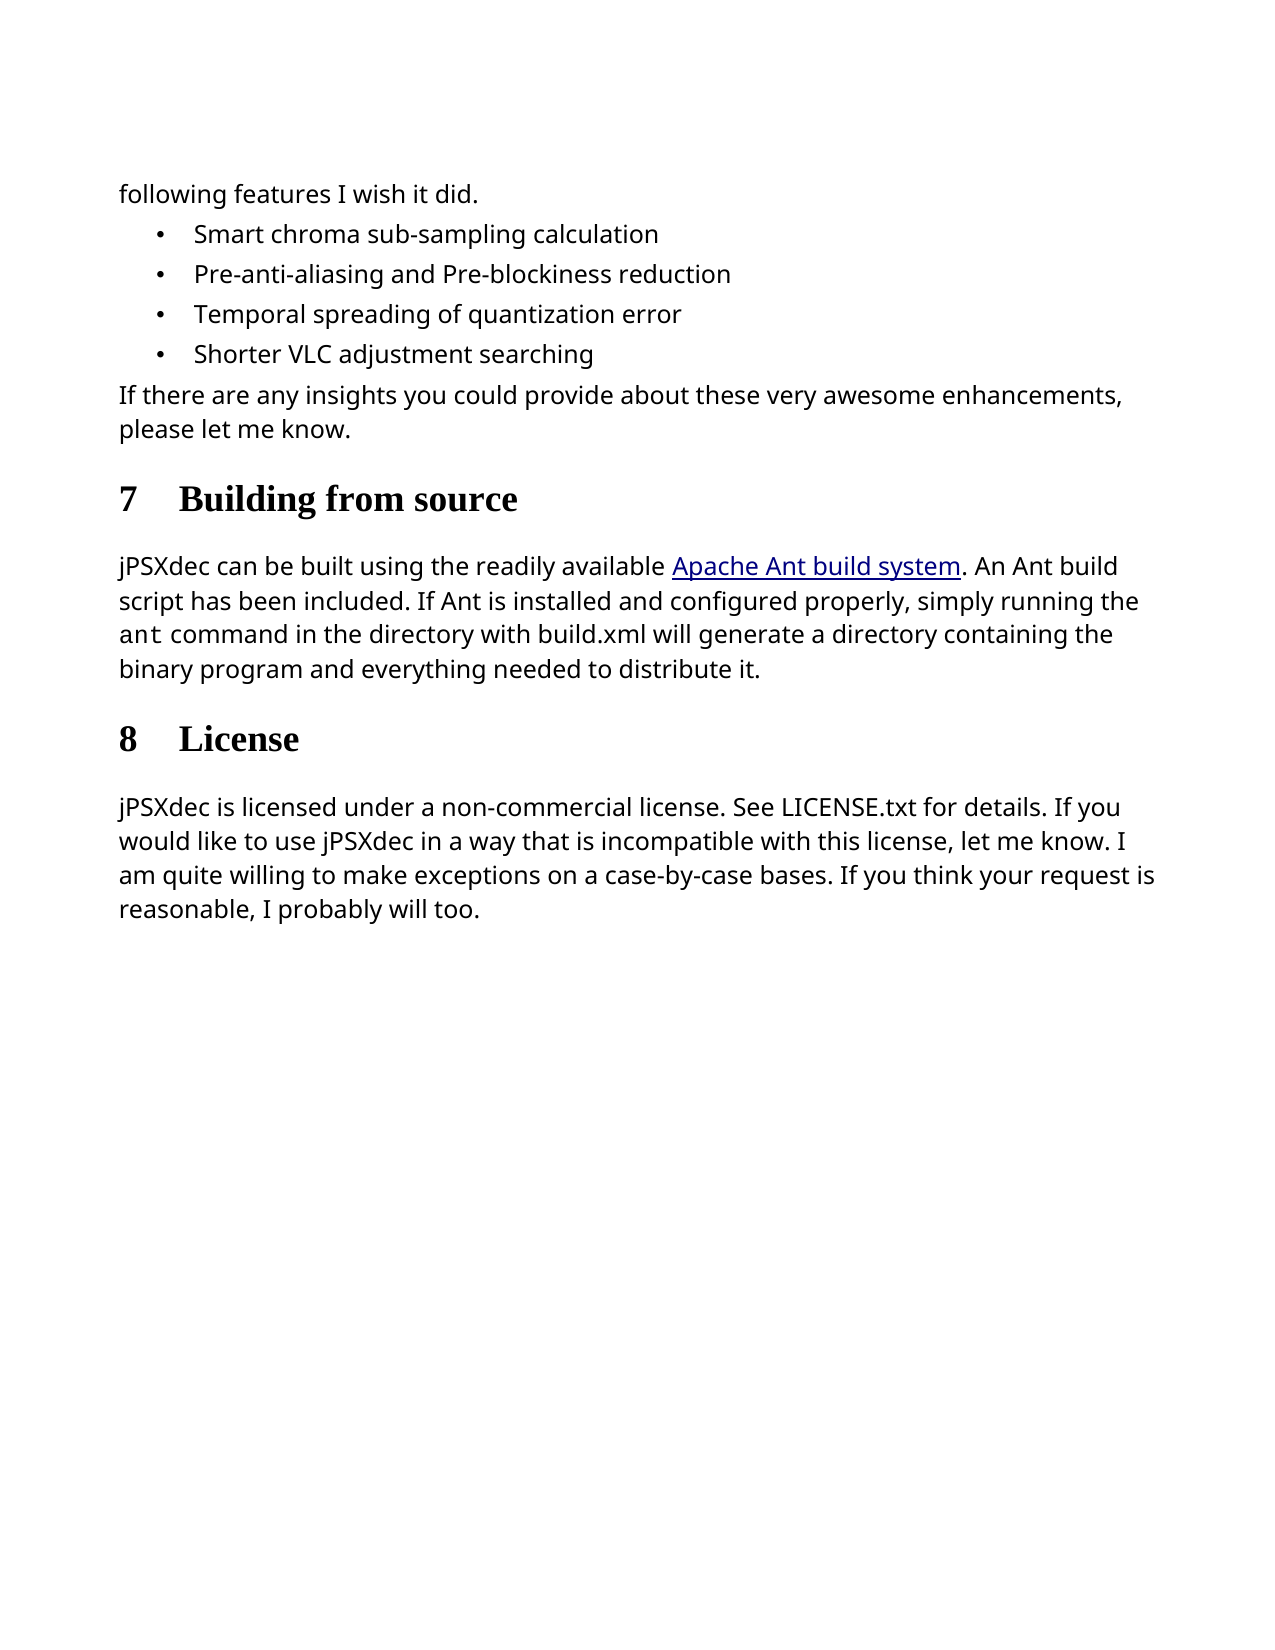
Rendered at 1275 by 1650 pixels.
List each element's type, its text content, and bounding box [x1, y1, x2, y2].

list Smart chroma sub-sampling calculation [156, 217, 1156, 251]
list Shorter VLC adjustment searching [156, 337, 1156, 371]
list Temporal spreading of quantization error [156, 297, 1156, 331]
subtitle Building from source [118, 476, 1156, 519]
text If there are any insights you could provide about these very awesome enhancements, please let me know. [118, 377, 1156, 445]
text following features I wish it did. [118, 177, 1156, 211]
text jPSXdec can be built using the readily available Apache Ant build system. An Ant build script has been included. If Ant is installed and configured properly, simply running the ant command in the directory with build.xml will generate a directory containing the binary program and everything needed to distribute it. [118, 549, 1156, 686]
list Pre-anti-aliasing and Pre-blockiness reduction [156, 257, 1156, 291]
text jPSXdec is licensed under a non-commercial license. See LICENSE.txt for details. If you would like to use jPSXdec in a way that is incompatible with this license, let me know. I am quite willing to make exceptions on a case-by-case bases. If you think your request is reasonable, I probably will too. [118, 789, 1156, 925]
subtitle License [118, 717, 1156, 760]
